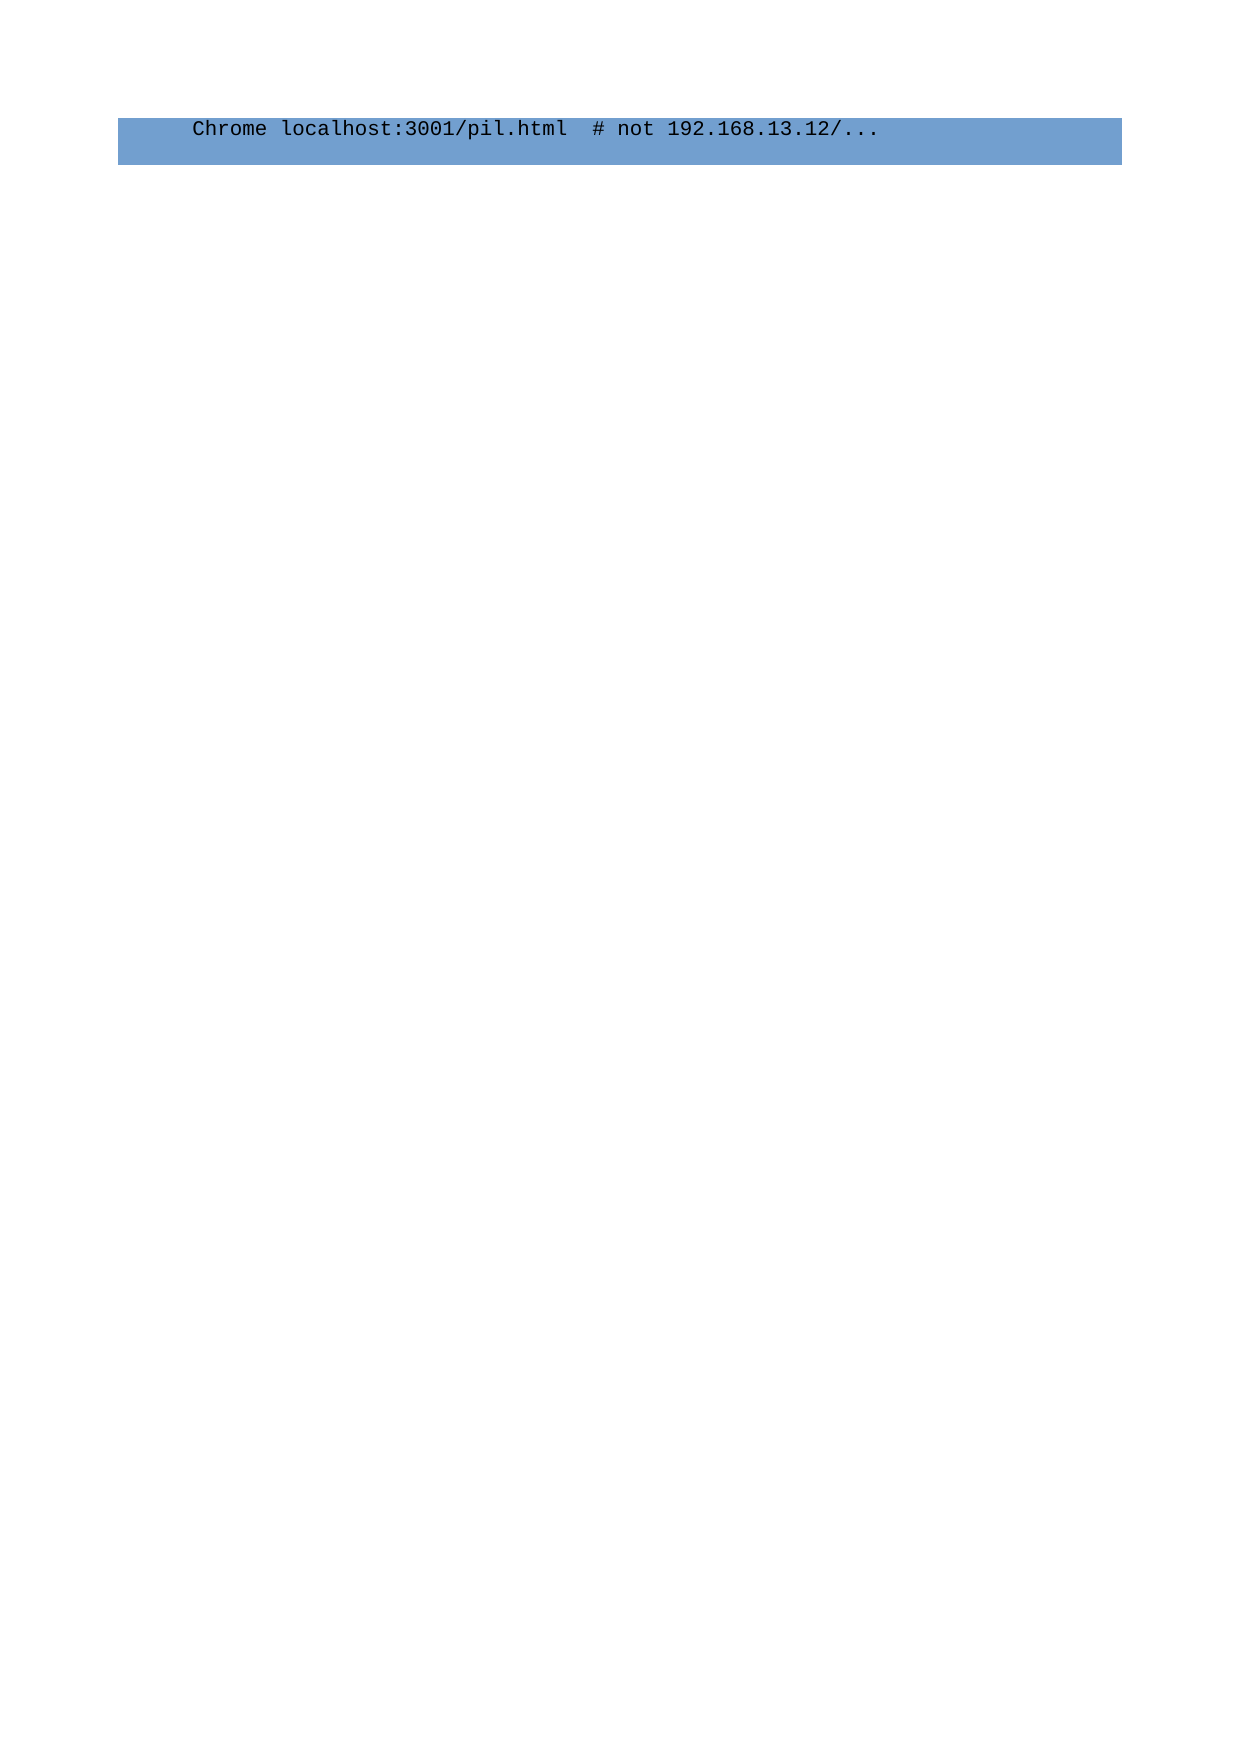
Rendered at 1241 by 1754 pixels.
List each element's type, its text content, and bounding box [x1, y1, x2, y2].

text Chrome localhost:3001/pil.html # not 192.168.13.12/... [118, 118, 1122, 142]
